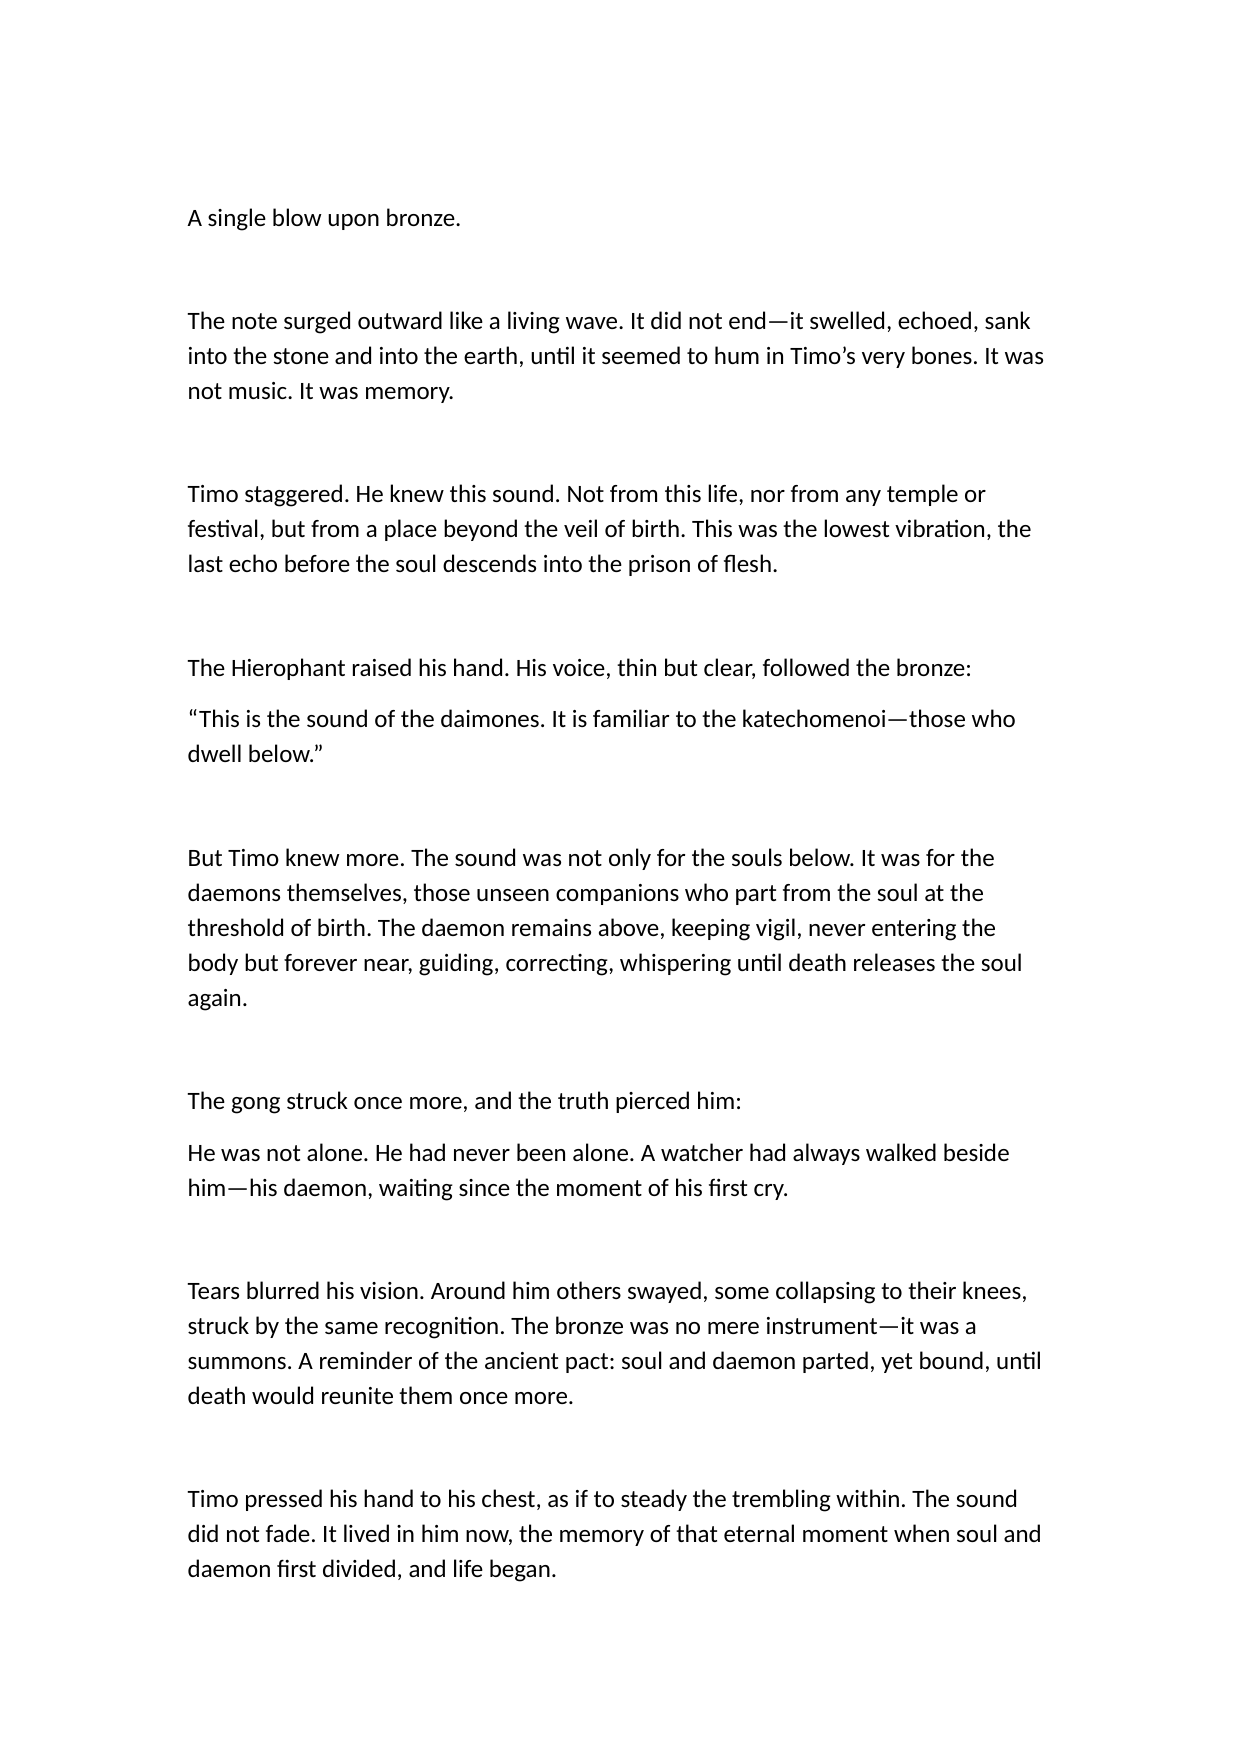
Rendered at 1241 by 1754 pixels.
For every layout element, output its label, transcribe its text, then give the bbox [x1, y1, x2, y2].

text The Hierophant raised his hand. His voice, thin but clear, followed the bronze: [187, 652, 1053, 682]
text A single blow upon bronze. [187, 202, 1053, 232]
text But Timo knew more. The sound was not only for the souls below. It was for the daemons themselves, those unseen companions who part from the soul at the threshold of birth. The daemon remains above, keeping vigil, never entering the body but forever near, guiding, correcting, whispering until death releases the soul again. [187, 842, 1053, 1012]
text Timo pressed his hand to his chest, as if to steady the trembling within. The sound did not fade. It lived in him now, the memory of that eternal moment when soul and daemon first divided, and life began. [187, 1483, 1053, 1584]
text He was not alone. He had never been alone. A watcher had always walked beside him—his daemon, waiting since the moment of his first cry. [187, 1137, 1053, 1202]
text The gong struck once more, and the truth pierced him: [187, 1085, 1053, 1116]
text The note surged outward like a living wave. It did not end—it swelled, echoed, sank into the stone and into the earth, until it seemed to hum in Timo’s very bones. It was not music. It was memory. [187, 305, 1053, 406]
text “This is the sound of the daimones. It is familiar to the katechomenoi—those who dwell below.” [187, 703, 1053, 769]
text Timo staggered. He knew this sound. Not from this life, nor from any temple or festival, but from a place beyond the veil of birth. This was the lowest vibration, the last echo before the soul descends into the prison of flesh. [187, 478, 1053, 579]
text Tears blurred his vision. Around him others swayed, some collapsing to their knees, struck by the same recognition. The bronze was no mere instrument—it was a summons. A reminder of the ancient pact: soul and daemon parted, yet bound, until death would reunite them once more. [187, 1275, 1053, 1411]
